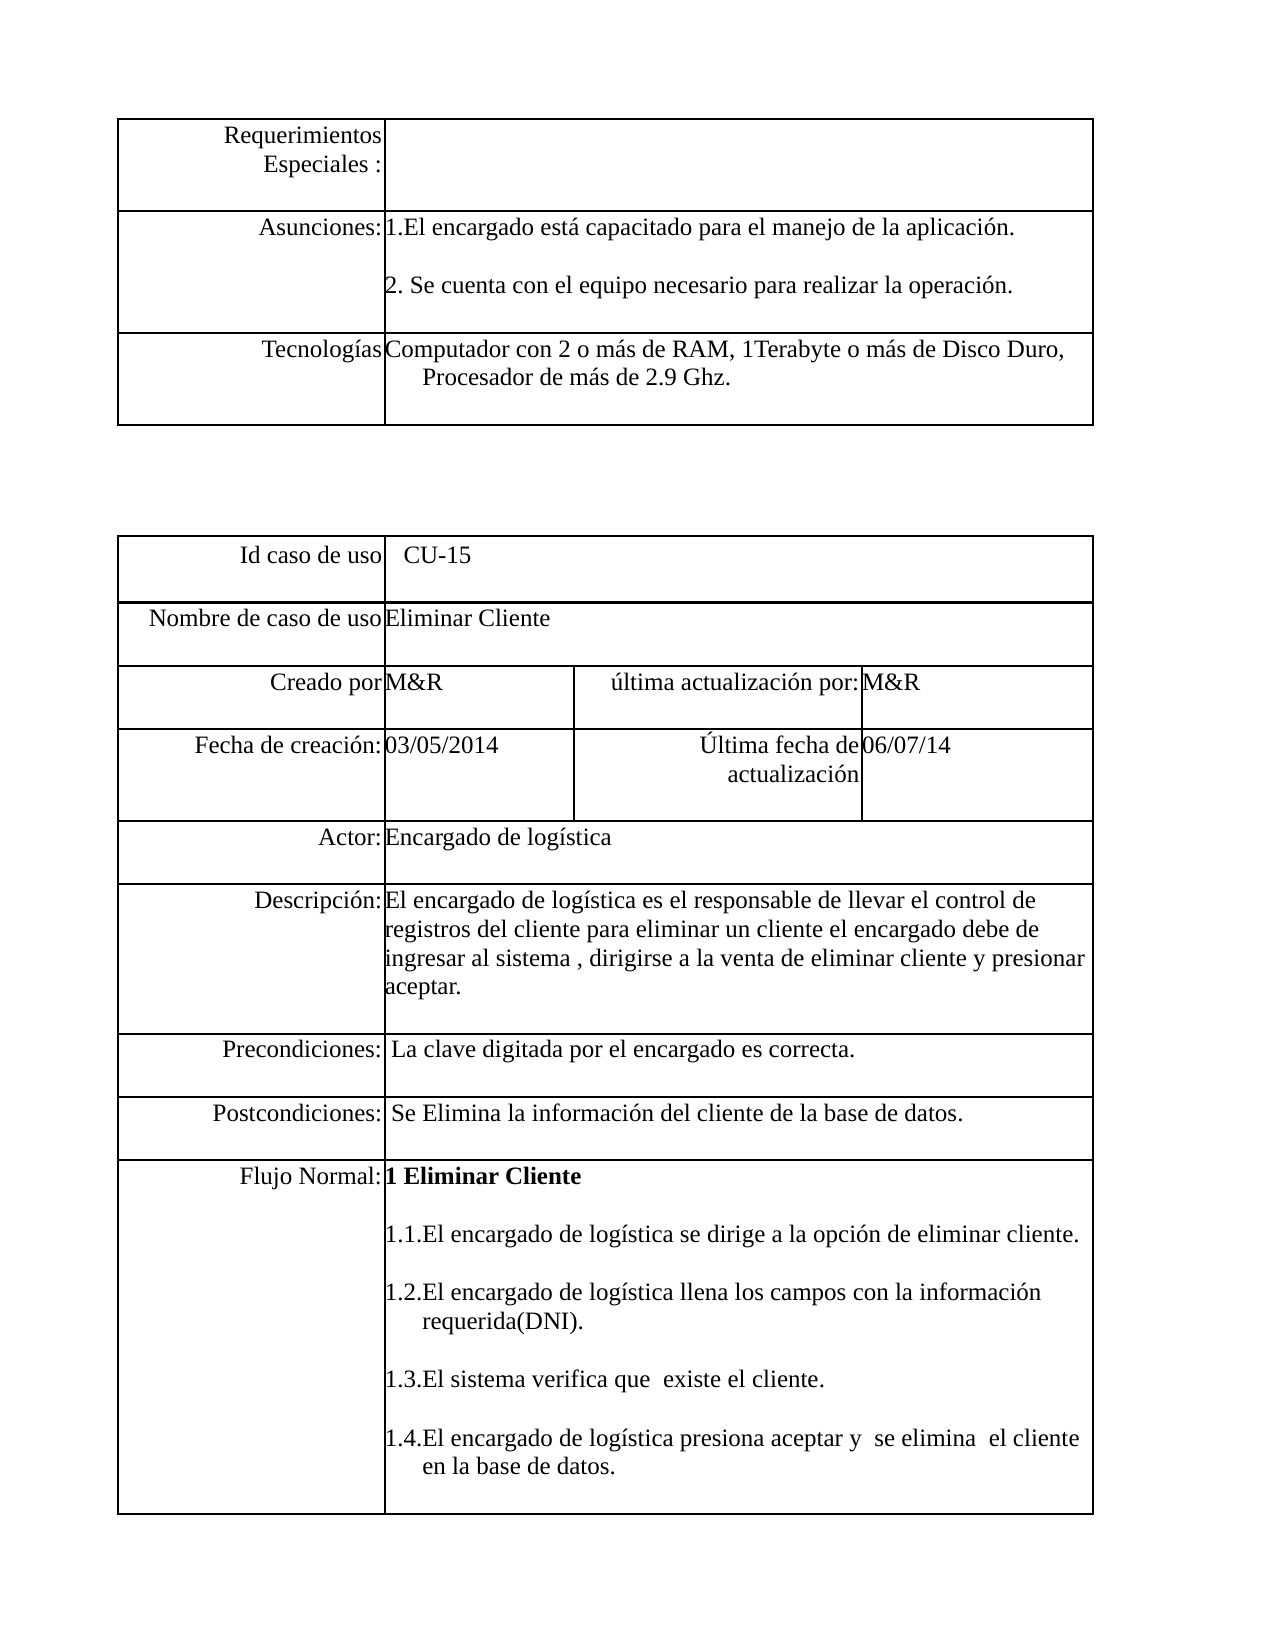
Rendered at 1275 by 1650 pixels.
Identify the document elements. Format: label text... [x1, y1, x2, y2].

table_cell Fecha de creación: [119, 730, 384, 820]
table_cell 1.El encargado está capacitado para el manejo de la aplicación. 2. Se cuenta con el equipo necesario para realizar la operación. [386, 212, 1092, 332]
table_cell 1 Eliminar Cliente 1.1.El encargado de logística se dirige a la opción de eliminar cliente. 1.2.El encargado de logística llena los campos con la información requerida(DNI). 1.3.El sistema verifica que existe el cliente. 1.4.El encargado de logística presiona aceptar y se elimina el cliente en la base de datos. [386, 1161, 1092, 1513]
table_cell Requerimientos Especiales : [119, 120, 384, 210]
table_cell Creado por [119, 667, 384, 728]
table_cell 07/06/14 [863, 730, 1092, 820]
table_cell última actualización por: [575, 667, 861, 728]
table_cell Última fecha de actualización [575, 730, 861, 820]
table_cell M&R [863, 667, 1092, 728]
table_cell Encargado de logística [386, 822, 1092, 883]
table_cell Descripción: [119, 885, 384, 1032]
table_cell La clave digitada por el encargado es correcta. [386, 1035, 1092, 1096]
table_header Id caso de uso [119, 537, 384, 601]
table_cell Asunciones: [119, 212, 384, 332]
table_cell Precondiciones: [119, 1035, 384, 1096]
table_cell Eliminar Cliente [386, 604, 1092, 664]
table_cell M&R [386, 667, 573, 728]
table_cell Tecnologías [119, 334, 384, 423]
table_header CU-15 [386, 537, 1092, 601]
table_cell 03/05/2014 [386, 730, 573, 820]
table_cell Postcondiciones: [119, 1098, 384, 1159]
table_cell Flujo Normal: [119, 1161, 384, 1513]
table_cell Nombre de caso de uso [119, 604, 384, 664]
table_cell El encargado de logística es el responsable de llevar el control de registros del cliente para eliminar un cliente el encargado debe de ingresar al sistema , dirigirse a la venta de eliminar cliente y presionar aceptar. [386, 885, 1092, 1032]
table_cell Computador con 2 o más de RAM, 1Terabyte o más de Disco Duro, Procesador de más de 2.9 Ghz. [386, 334, 1092, 423]
table_cell Se Elimina la información del cliente de la base de datos. [386, 1098, 1092, 1159]
table_cell Actor: [119, 822, 384, 883]
table_cell [386, 120, 1092, 210]
